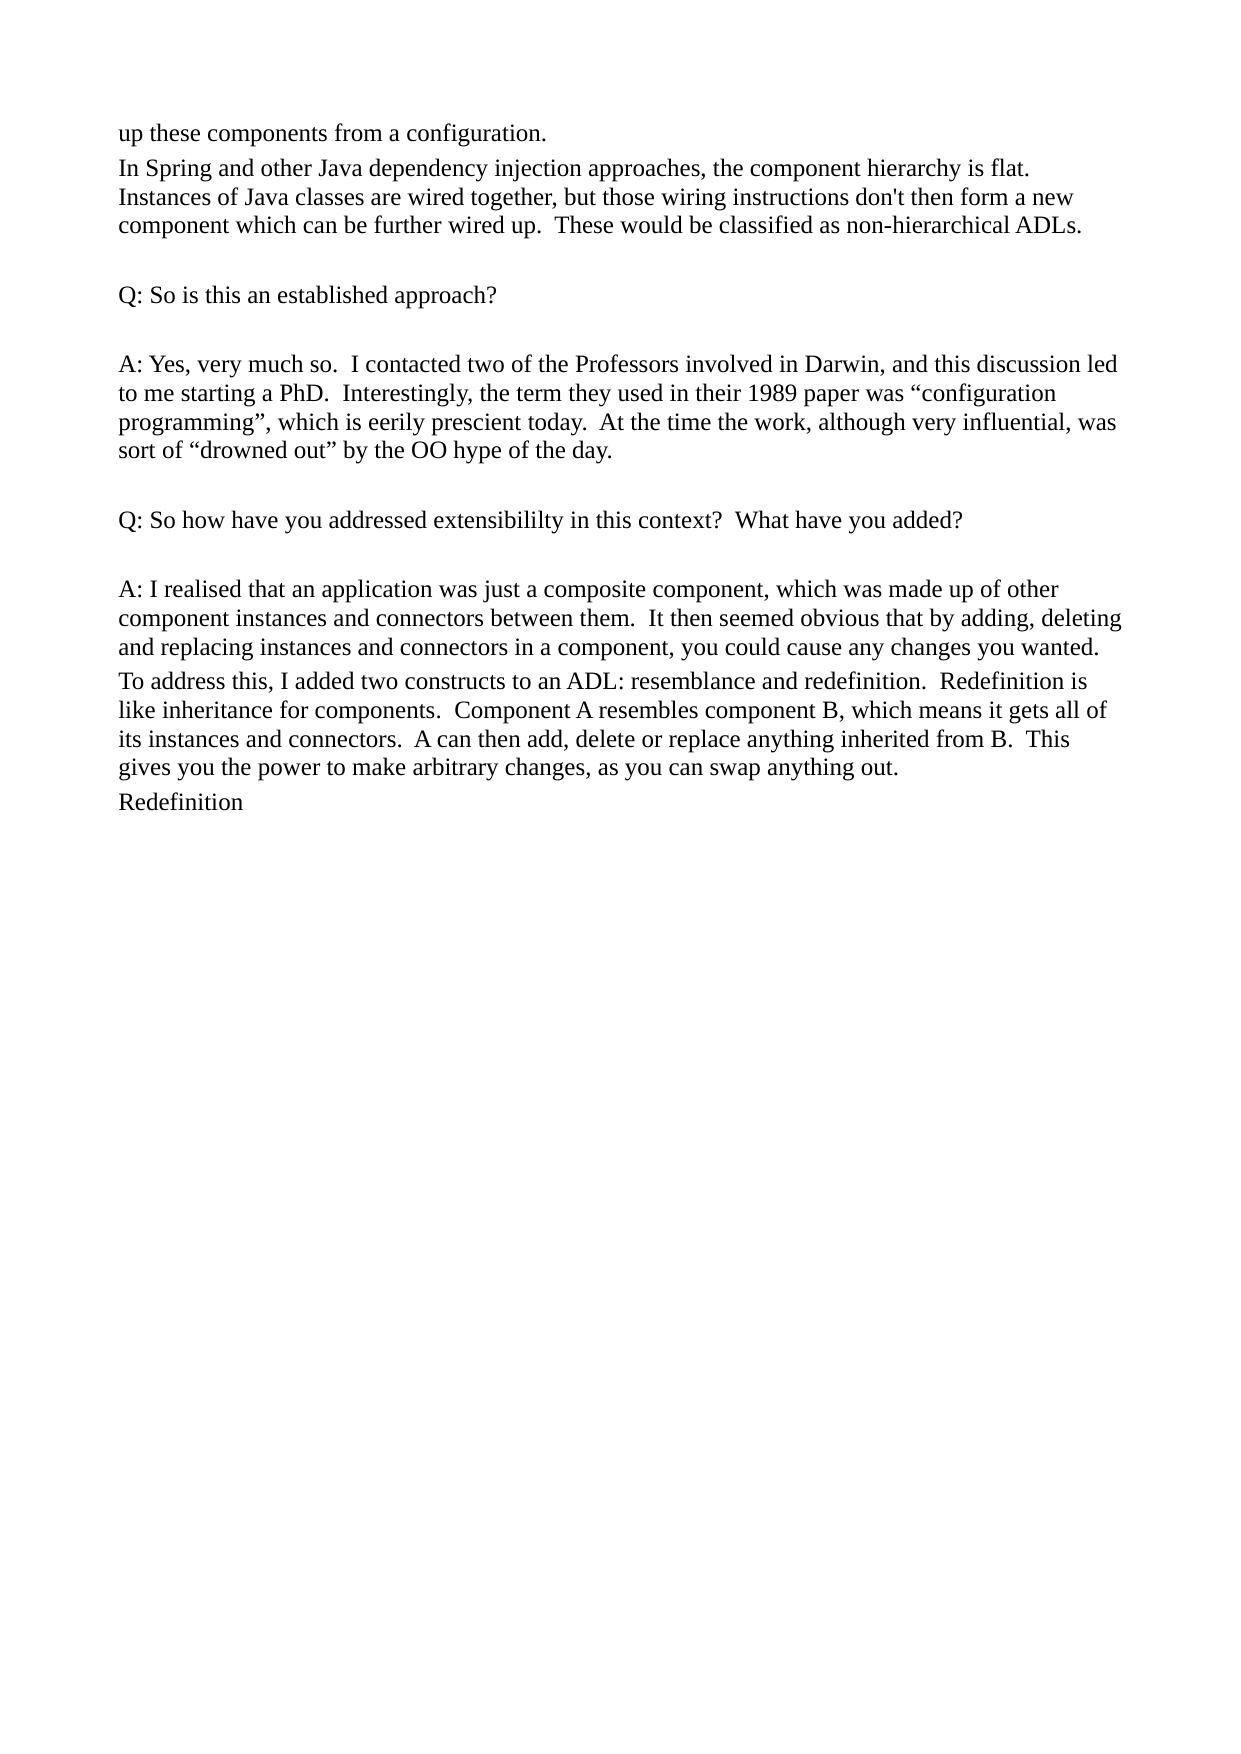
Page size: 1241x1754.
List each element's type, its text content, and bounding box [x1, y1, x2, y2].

text Q: So is this an established approach? [118, 280, 1122, 308]
text Q: So how have you addressed extensibililty in this context? What have you added? [118, 505, 1122, 533]
text A: Yes, very much so. I contacted two of the Professors involved in Darwin, and this discussion led to me starting a PhD. Interestingly, the term they used in their 1989 paper was “configuration programming”, which is eerily prescient today. At the time the work, although very influential, was sort of “drowned out” by the OO hype of the day. [118, 349, 1122, 464]
text In Spring and other Java dependency injection approaches, the component hierarchy is flat. Instances of Java classes are wired together, but those wiring instructions don't then form a new component which can be further wired up. These would be classified as non-hierarchical ADLs. [118, 153, 1122, 239]
text Redefinition [118, 787, 1122, 816]
text A: I realised that an application was just a composite component, which was made up of other component instances and connectors between them. It then seemed obvious that by adding, deleting and replacing instances and connectors in a component, you could cause any changes you wanted. [118, 574, 1122, 660]
text up these components from a configuration. [118, 118, 1122, 147]
text To address this, I added two constructs to an ADL: resemblance and redefinition. Redefinition is like inheritance for components. Component A resembles component B, which means it gets all of its instances and connectors. A can then add, delete or replace anything inherited from B. This gives you the power to make arbitrary changes, as you can swap anything out. [118, 666, 1122, 781]
